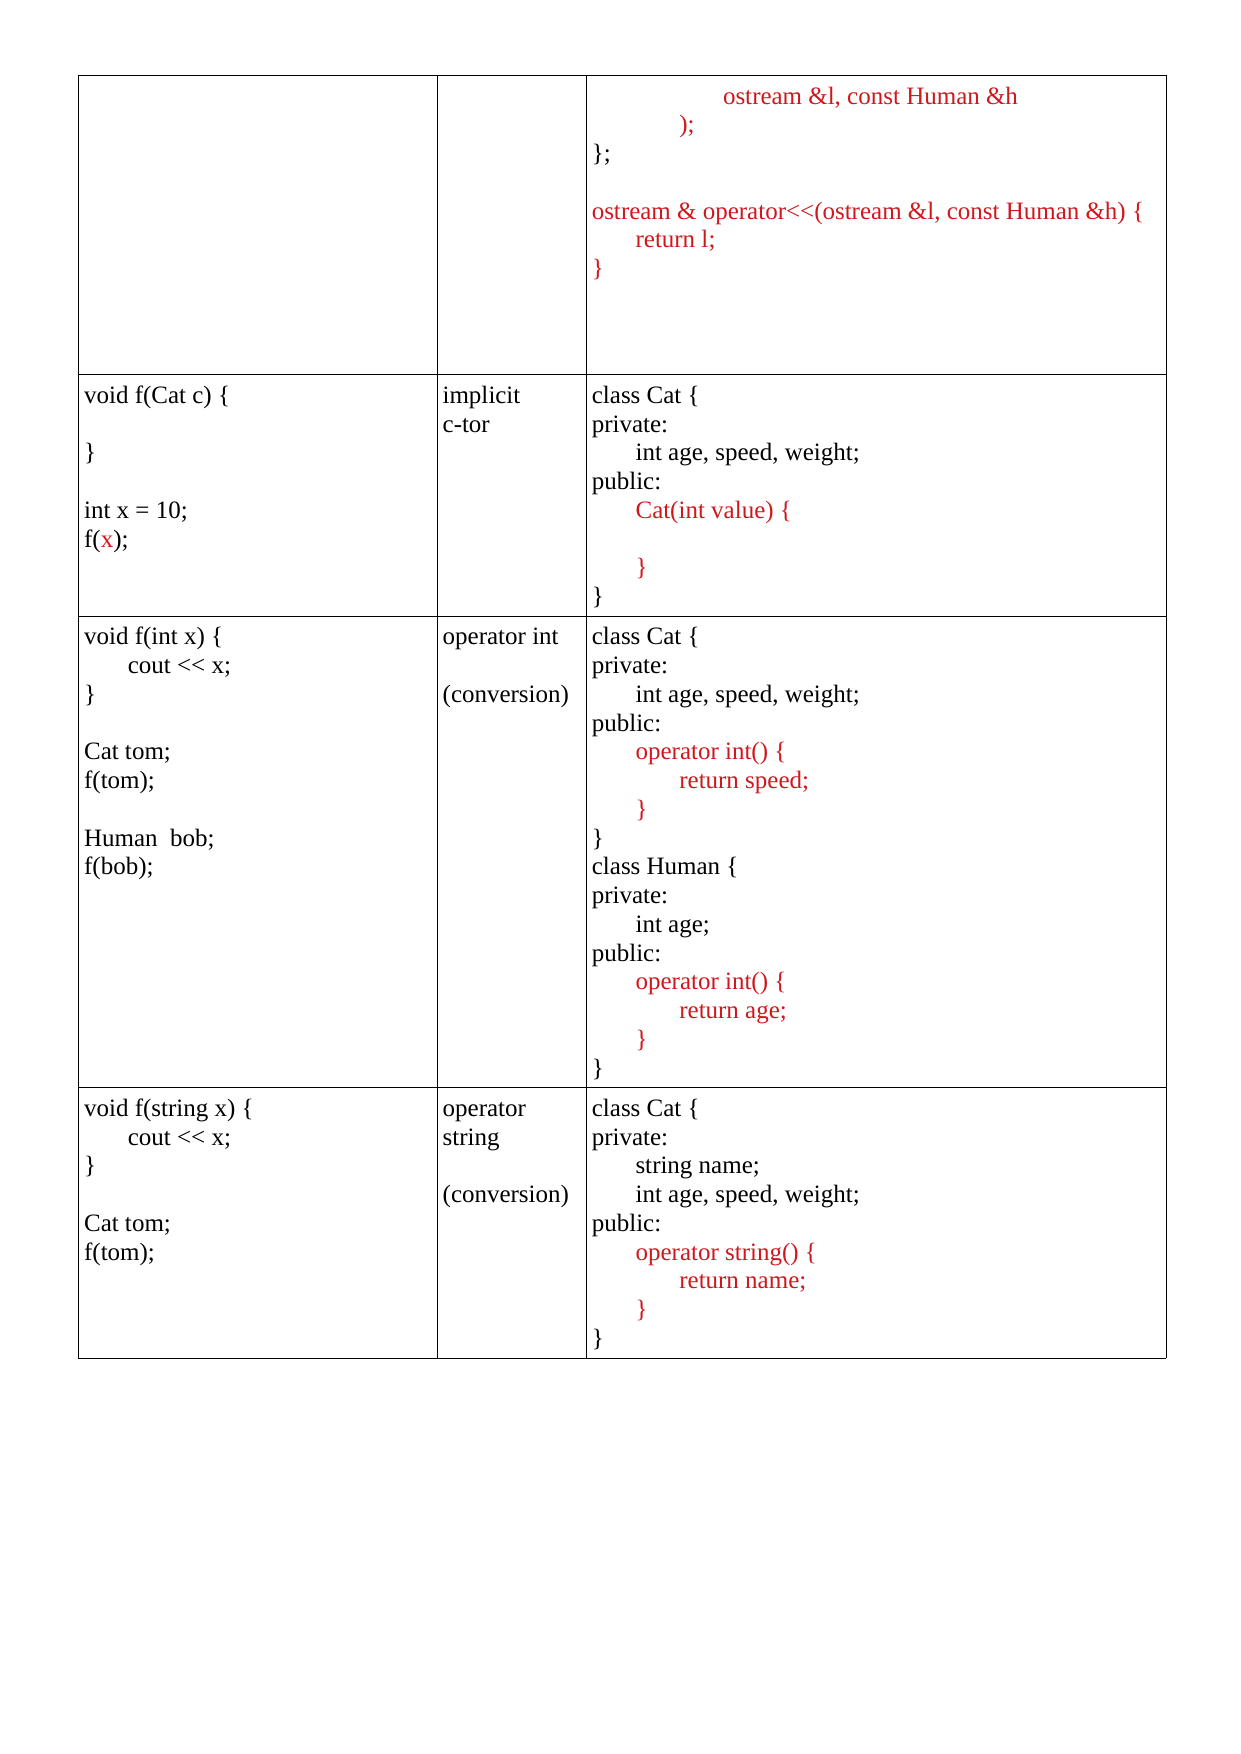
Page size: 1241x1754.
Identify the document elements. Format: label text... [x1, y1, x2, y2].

table_cell operator int (conversion) [438, 617, 586, 1087]
table_cell void f(int x) { cout << x; } Cat tom; f(tom); Human bob; f(bob); [79, 617, 437, 1087]
table_cell void f(Cat c) { } int x = 10; f(x); [79, 375, 437, 616]
table_cell implicit c-tor [438, 375, 586, 616]
table_cell [438, 76, 586, 374]
table_cell ostream &l, const Human &h ); }; ostream & operator<<(ostream &l, const Human &h) { return l; } [587, 76, 1166, 374]
table_cell operator string (conversion) [438, 1088, 586, 1357]
table_cell class Cat { private: string name; int age, speed, weight; public: operator string() { return name; } } [587, 1088, 1166, 1357]
table_cell void f(string x) { cout << x; } Cat tom; f(tom); [79, 1088, 437, 1357]
table_cell class Cat { private: int age, speed, weight; public: operator int() { return speed; } } class Human { private: int age; public: operator int() { return age; } } [587, 617, 1166, 1087]
table_cell [79, 76, 437, 374]
table_cell class Cat { private: int age, speed, weight; public: Cat(int value) { } } [587, 375, 1166, 616]
